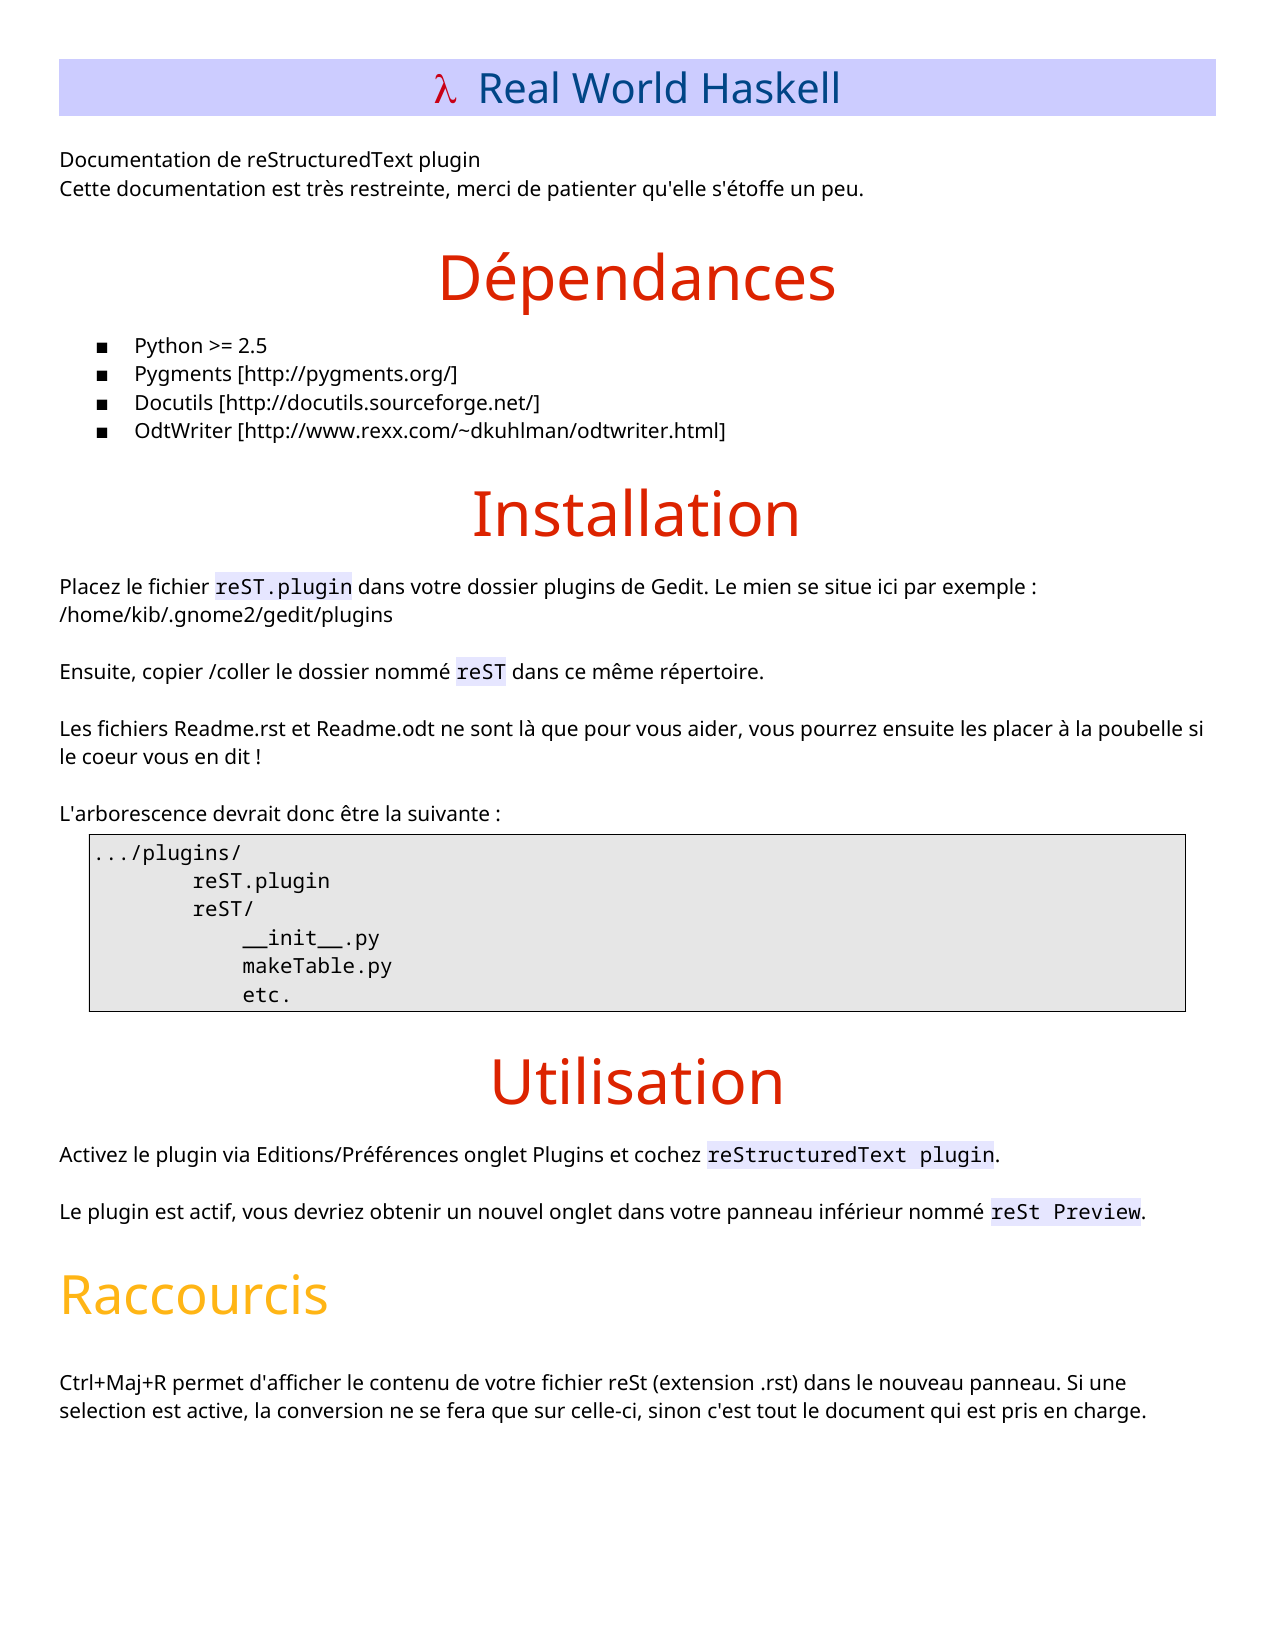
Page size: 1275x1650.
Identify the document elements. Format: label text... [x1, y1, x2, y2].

text .../plugins/ reST.plugin reST/ __init__.py makeTable.py etc. [90, 835, 1185, 1011]
text Ctrl+Maj+R permet d'afficher le contenu de votre fichier reSt (extension .rst) dans le nouveau panneau. Si une selection est active, la conversion ne se fera que sur celle-ci, sinon c'est tout le document qui est pris en charge. [59, 1343, 1216, 1425]
text Le plugin est actif, vous devriez obtenir un nouvel onglet dans votre panneau inférieur nommé reSt Preview. [59, 1175, 1216, 1226]
list Docutils [http://docutils.sourceforge.net/] [97, 388, 1216, 416]
subtitle Utilisation [59, 1037, 1216, 1122]
list OdtWriter [http://www.rexx.com/~dkuhlman/odtwriter.html] [97, 416, 1216, 444]
text L'arborescence devrait donc être la suivante : [59, 777, 1216, 828]
title Documentation de reStructuredText plugin [59, 145, 1216, 174]
text Activez le plugin via Editions/Préférences onglet Plugins et cochez reStructuredText plugin. [59, 1135, 1216, 1169]
subtitle Raccourcis [59, 1257, 1216, 1331]
list Python >= 2.5 [97, 331, 1216, 359]
subtitle Installation [59, 469, 1216, 554]
text Les fichiers Readme.rst et Readme.odt ne sont là que pour vous aider, vous pourrez ensuite les placer à la poubelle si le coeur vous en dit ! [59, 692, 1216, 771]
text Cette documentation est très restreinte, merci de patienter qu'elle s'étoffe un peu. [59, 174, 1216, 202]
list Pygments [http://pygments.org/] [97, 359, 1216, 388]
subtitle Dépendances [59, 233, 1216, 318]
text Ensuite, copier /coller le dossier nommé reST dans ce même répertoire. [59, 635, 1216, 686]
text Placez le fichier reST.plugin dans votre dossier plugins de Gedit. Le mien se situe ici par exemple : /home/kib/.gnome2/gedit/plugins [59, 567, 1216, 629]
